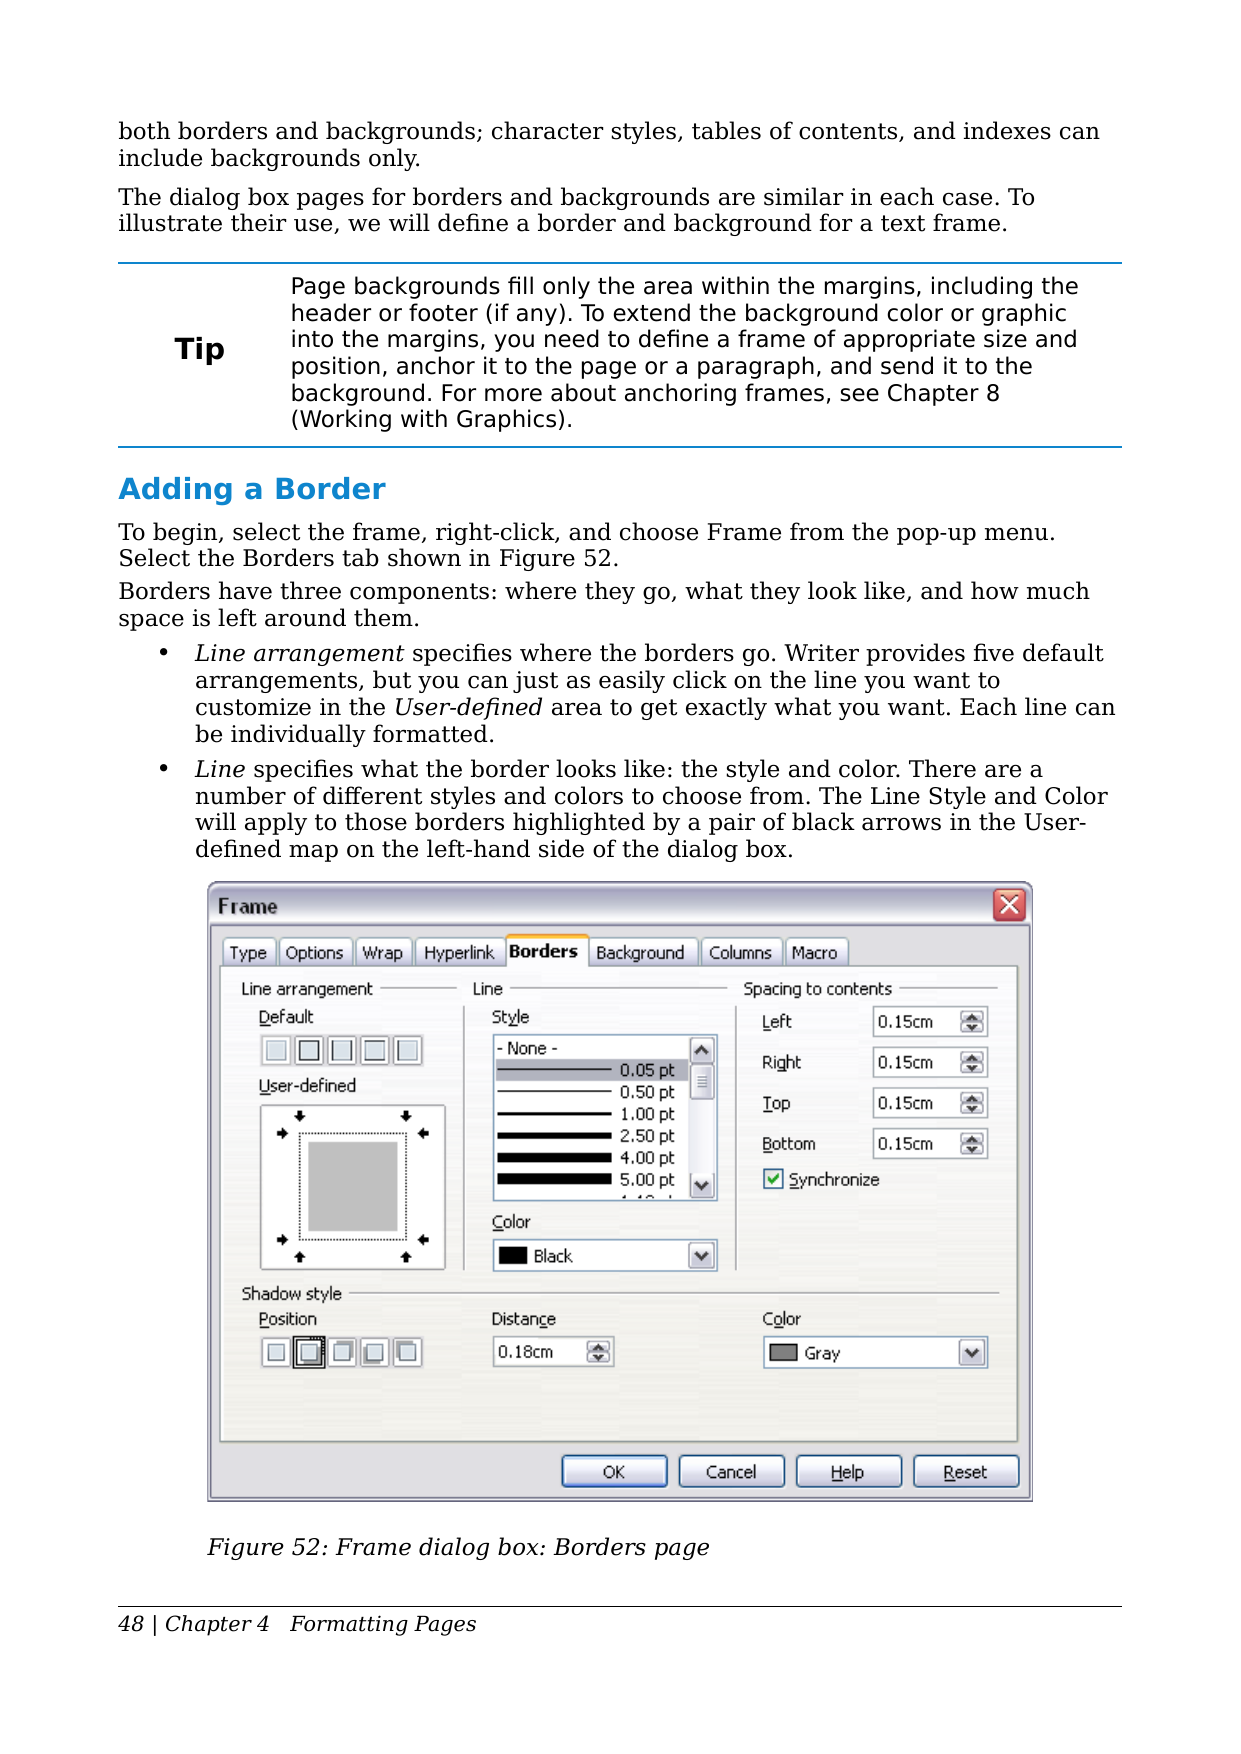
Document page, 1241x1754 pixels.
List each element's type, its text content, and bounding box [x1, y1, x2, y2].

table_header Page backgrounds fill only the area within the margins, including the header or footer (if any). To extend the background color or graphic into the margins, you need to define a frame of appropriate size and position, anchor it to the page or a paragraph, and send it to the background. For more about anchoring frames, see Chapter 8 (Working with Graphics). [281, 264, 1122, 446]
list Line specifies what the border looks like: the style and color. There are a number of different styles and colors to choose from. The Line Style and Color will apply to those borders highlighted by a pair of black arrows in the User-defined map on the left-hand side of the dialog box. [156, 754, 1122, 863]
list Line arrangement specifies where the borders go. Writer provides five default arrangements, but you can just as easily click on the line you want to customize in the User-defined area to get exactly what you want. Each line can be individually formatted. [156, 638, 1122, 747]
picture [207, 881, 1033, 1502]
table_header Tip [118, 264, 281, 446]
text Figure 52: Frame dialog box: Borders page [207, 1534, 1033, 1561]
list Borders have three components: where they go, what they look like, and how much space is left around them. [118, 578, 1122, 632]
text The dialog box pages for borders and backgrounds are similar in each case. To illustrate their use, we will define a border and background for a text frame. [118, 184, 1122, 237]
list To begin, select the frame, right-click, and choose Frame from the pop-up menu. Select the Borders tab shown in Figure 52. [118, 519, 1122, 572]
subtitle Adding a Border [118, 472, 1122, 506]
text both borders and backgrounds; character styles, tables of contents, and indexes can include backgrounds only. [118, 118, 1122, 171]
